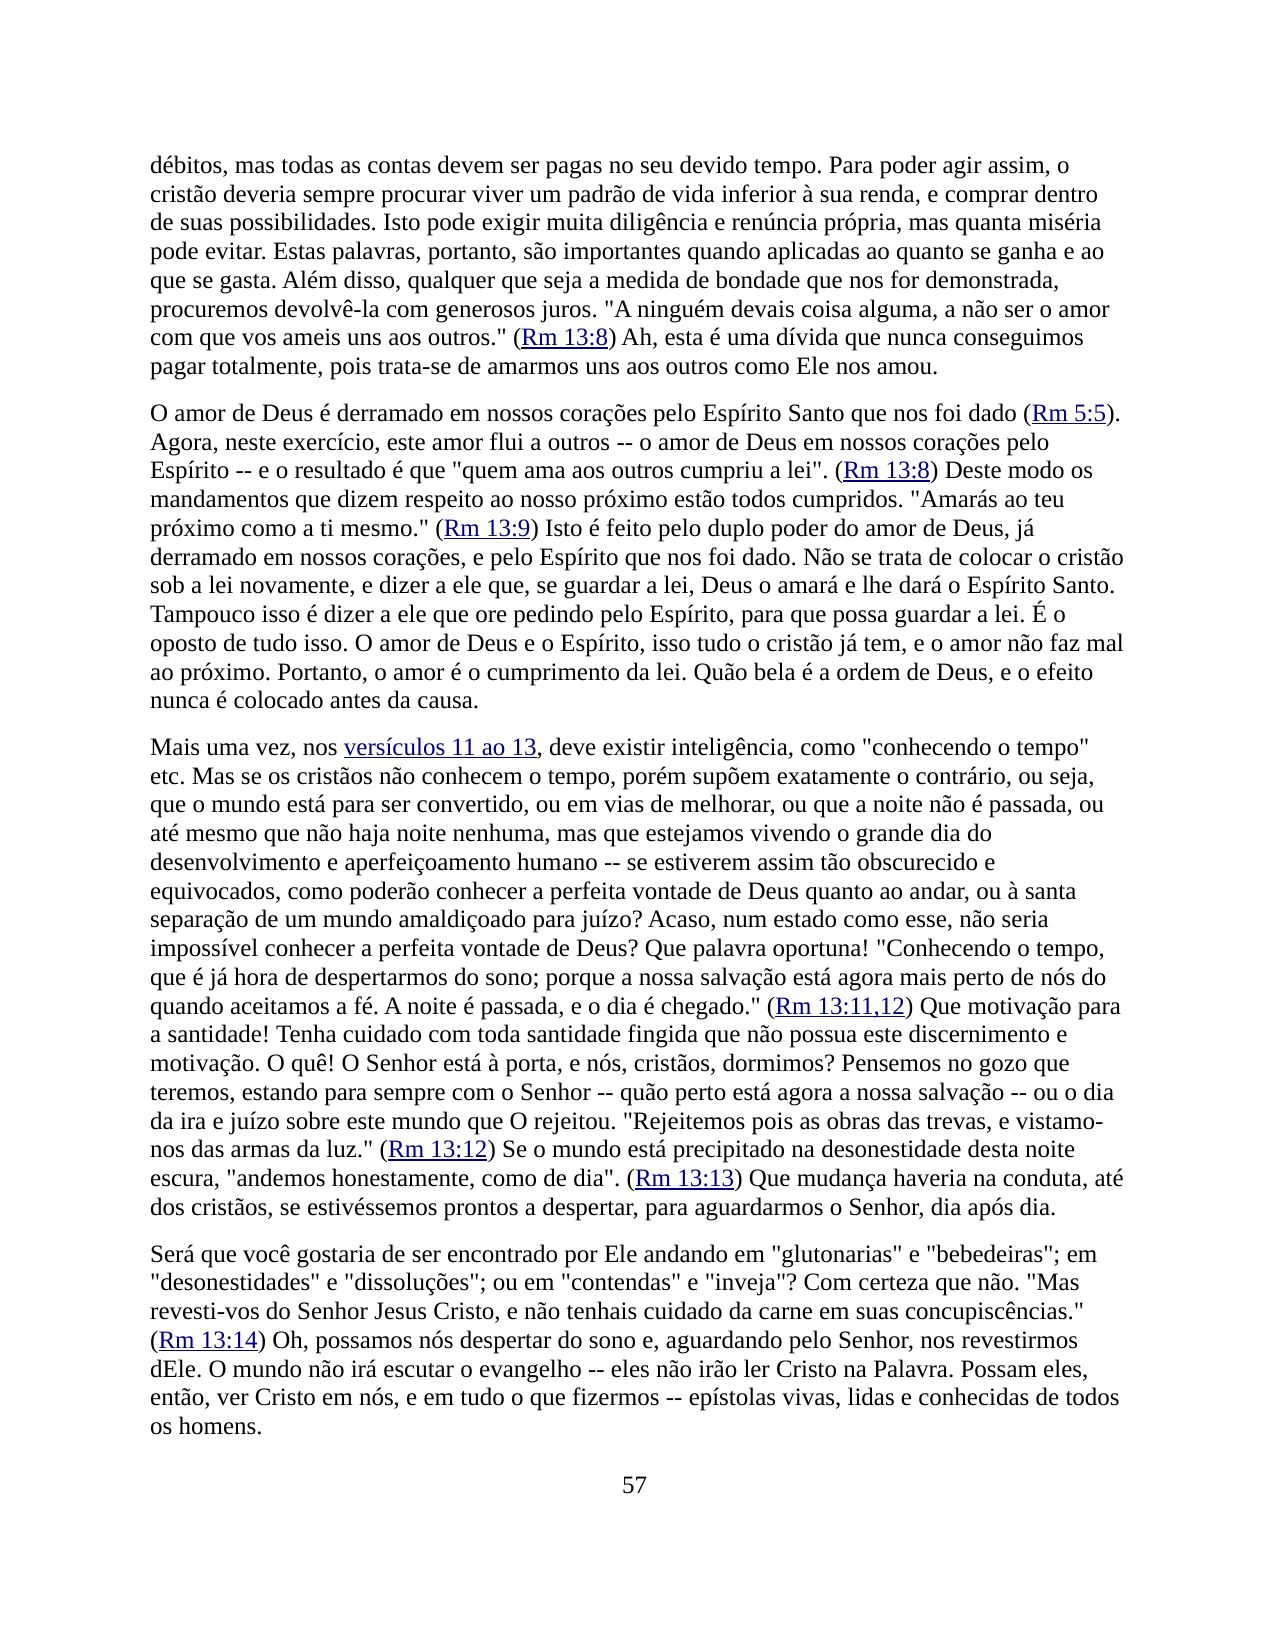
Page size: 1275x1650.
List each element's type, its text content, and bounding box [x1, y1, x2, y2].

text débitos, mas todas as contas devem ser pagas no seu devido tempo. Para poder agir assim, o cristão deveria sempre procurar viver um padrão de vida inferior à sua renda, e comprar dentro de suas possibilidades. Isto pode exigir muita diligência e renúncia própria, mas quanta miséria pode evitar. Estas palavras, portanto, são importantes quando aplicadas ao quanto se ganha e ao que se gasta. Além disso, qualquer que seja a medida de bondade que nos for demonstrada, procuremos devolvê-la com generosos juros. "A ninguém devais coisa alguma, a não ser o amor com que vos ameis uns aos outros." (Rm 13:8) Ah, esta é uma dívida que nunca conseguimos pagar totalmente, pois trata-se de amarmos uns aos outros como Ele nos amou. [150, 150, 1125, 380]
text Será que você gostaria de ser encontrado por Ele andando em "glutonarias" e "bebedeiras"; em "desonestidades" e "dissoluções"; ou em "contendas" e "inveja"? Com certeza que não. "Mas revesti-vos do Senhor Jesus Cristo, e não tenhais cuidado da carne em suas concupiscências." (Rm 13:14) Oh, possamos nós despertar do sono e, aguardando pelo Senhor, nos revestirmos dEle. O mundo não irá escutar o evangelho -- eles não irão ler Cristo na Palavra. Possam eles, então, ver Cristo em nós, e em tudo o que fizermos -- epístolas vivas, lidas e conhecidas de todos os homens. [150, 1239, 1125, 1440]
text O amor de Deus é derramado em nossos corações pelo Espírito Santo que nos foi dado (Rm 5:5). Agora, neste exercício, este amor flui a outros -- o amor de Deus em nossos corações pelo Espírito -- e o resultado é que "quem ama aos outros cumpriu a lei". (Rm 13:8) Deste modo os mandamentos que dizem respeito ao nosso próximo estão todos cumpridos. "Amarás ao teu próximo como a ti mesmo." (Rm 13:9) Isto é feito pelo duplo poder do amor de Deus, já derramado em nossos corações, e pelo Espírito que nos foi dado. Não se trata de colocar o cristão sob a lei novamente, e dizer a ele que, se guardar a lei, Deus o amará e lhe dará o Espírito Santo. Tampouco isso é dizer a ele que ore pedindo pelo Espírito, para que possa guardar a lei. É o oposto de tudo isso. O amor de Deus e o Espírito, isso tudo o cristão já tem, e o amor não faz mal ao próximo. Portanto, o amor é o cumprimento da lei. Quão bela é a ordem de Deus, e o efeito nunca é colocado antes da causa. [150, 398, 1125, 714]
text Mais uma vez, nos versículos 11 ao 13, deve existir inteligência, como "conhecendo o tempo" etc. Mas se os cristãos não conhecem o tempo, porém supõem exatamente o contrário, ou seja, que o mundo está para ser convertido, ou em vias de melhorar, ou que a noite não é passada, ou até mesmo que não haja noite nenhuma, mas que estejamos vivendo o grande dia do desenvolvimento e aperfeiçoamento humano -- se estiverem assim tão obscurecido e equivocados, como poderão conhecer a perfeita vontade de Deus quanto ao andar, ou à santa separação de um mundo amaldiçoado para juízo? Acaso, num estado como esse, não seria impossível conhecer a perfeita vontade de Deus? Que palavra oportuna! "Conhecendo o tempo, que é já hora de despertarmos do sono; porque a nossa salvação está agora mais perto de nós do quando aceitamos a fé. A noite é passada, e o dia é chegado." (Rm 13:11,12) Que motivação para a santidade! Tenha cuidado com toda santidade fingida que não possua este discernimento e motivação. O quê! O Senhor está à porta, e nós, cristãos, dormimos? Pensemos no gozo que teremos, estando para sempre com o Senhor -- quão perto está agora a nossa salvação -- ou o dia da ira e juízo sobre este mundo que O rejeitou. "Rejeitemos pois as obras das trevas, e vistamo-nos das armas da luz." (Rm 13:12) Se o mundo está precipitado na desonestidade desta noite escura, "andemos honestamente, como de dia". (Rm 13:13) Que mudança haveria na conduta, até dos cristãos, se estivéssemos prontos a despertar, para aguardarmos o Senhor, dia após dia. [150, 732, 1125, 1221]
